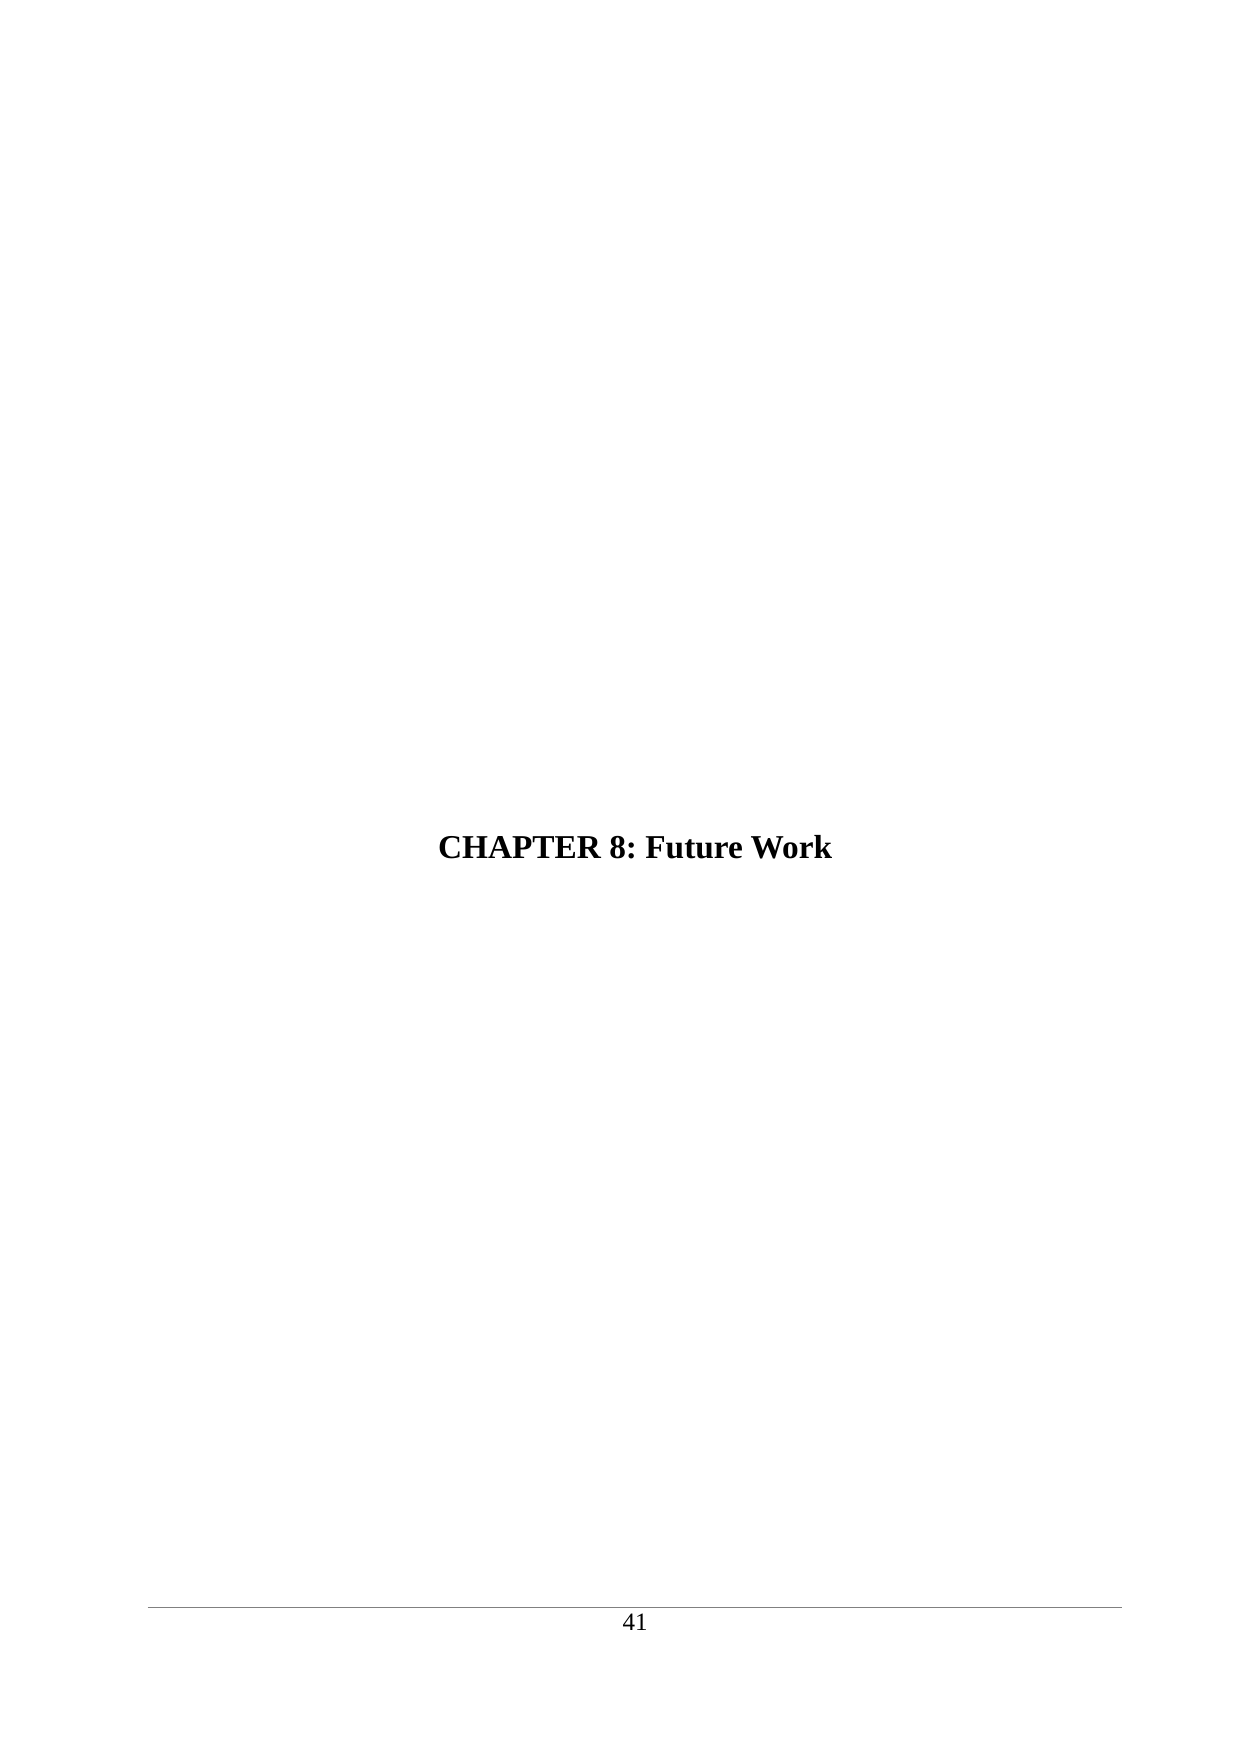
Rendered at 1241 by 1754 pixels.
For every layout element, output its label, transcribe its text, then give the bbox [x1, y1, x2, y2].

text CHAPTER 8: Future Work [148, 827, 1122, 866]
